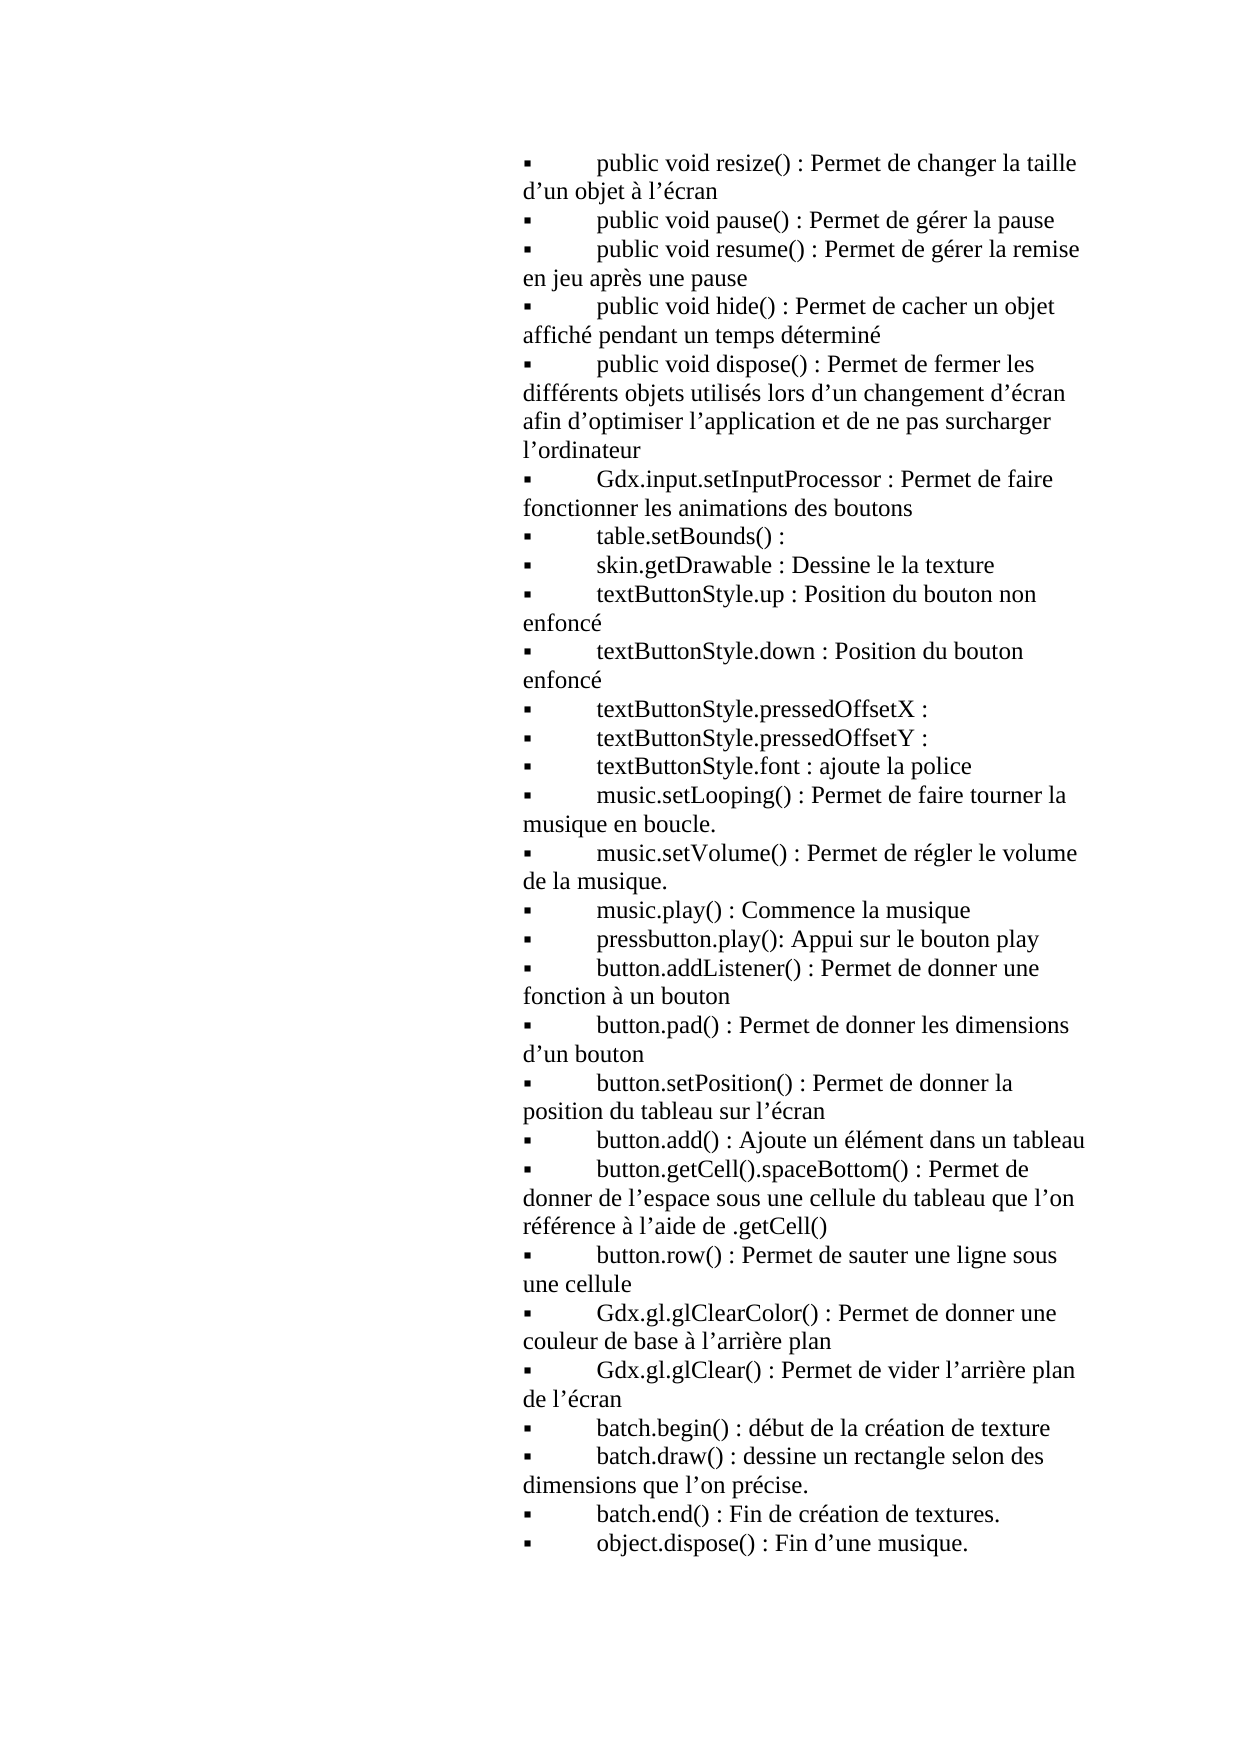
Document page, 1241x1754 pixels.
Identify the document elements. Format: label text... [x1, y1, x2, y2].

list textButtonStyle.up : Position du bouton non enfoncé [523, 579, 1093, 636]
list button.row() : Permet de sauter une ligne sous une cellule [523, 1240, 1093, 1298]
list button.add() : Ajoute un élément dans un tableau [523, 1125, 1093, 1154]
list textButtonStyle.down : Position du bouton enfoncé [523, 636, 1093, 694]
list textButtonStyle.font : ajoute la police [523, 751, 1093, 780]
list pressbutton.play(): Appui sur le bouton play [523, 924, 1093, 953]
list music.setLooping() : Permet de faire tourner la musique en boucle. [523, 780, 1093, 838]
list Gdx.gl.glClear() : Permet de vider l’arrière plan de l’écran [523, 1355, 1093, 1413]
list button.addListener() : Permet de donner une fonction à un bouton [523, 953, 1093, 1010]
list button.setPosition() : Permet de donner la position du tableau sur l’écran [523, 1068, 1093, 1125]
list button.getCell().spaceBottom() : Permet de donner de l’espace sous une cellule du tableau que l’on référence à l’aide de .getCell() [523, 1154, 1093, 1240]
list Gdx.gl.glClearColor() : Permet de donner une couleur de base à l’arrière plan [523, 1298, 1093, 1355]
list public void hide() : Permet de cacher un objet affiché pendant un temps déterminé [523, 291, 1093, 349]
list music.setVolume() : Permet de régler le volume de la musique. [523, 838, 1093, 895]
list public void resume() : Permet de gérer la remise en jeu après une pause [523, 234, 1093, 291]
list public void resize() : Permet de changer la taille d’un objet à l’écran [523, 148, 1093, 205]
list skin.getDrawable : Dessine le la texture [523, 550, 1093, 579]
list table.setBounds() : [523, 521, 1093, 550]
list batch.begin() : début de la création de texture [523, 1413, 1093, 1441]
list button.pad() : Permet de donner les dimensions d’un bouton [523, 1010, 1093, 1068]
list batch.end() : Fin de création de textures. [523, 1499, 1093, 1528]
list textButtonStyle.pressedOffsetX : [523, 694, 1093, 723]
list batch.draw() : dessine un rectangle selon des dimensions que l’on précise. [523, 1441, 1093, 1499]
list music.play() : Commence la musique [523, 895, 1093, 924]
list public void dispose() : Permet de fermer les différents objets utilisés lors d’un changement d’écran afin d’optimiser l’application et de ne pas surcharger l’ordinateur [523, 349, 1093, 464]
list public void pause() : Permet de gérer la pause [523, 205, 1093, 234]
list textButtonStyle.pressedOffsetY : [523, 723, 1093, 751]
list object.dispose() : Fin d’une musique. [523, 1528, 1093, 1556]
list Gdx.input.setInputProcessor : Permet de faire fonctionner les animations des boutons [523, 464, 1093, 521]
